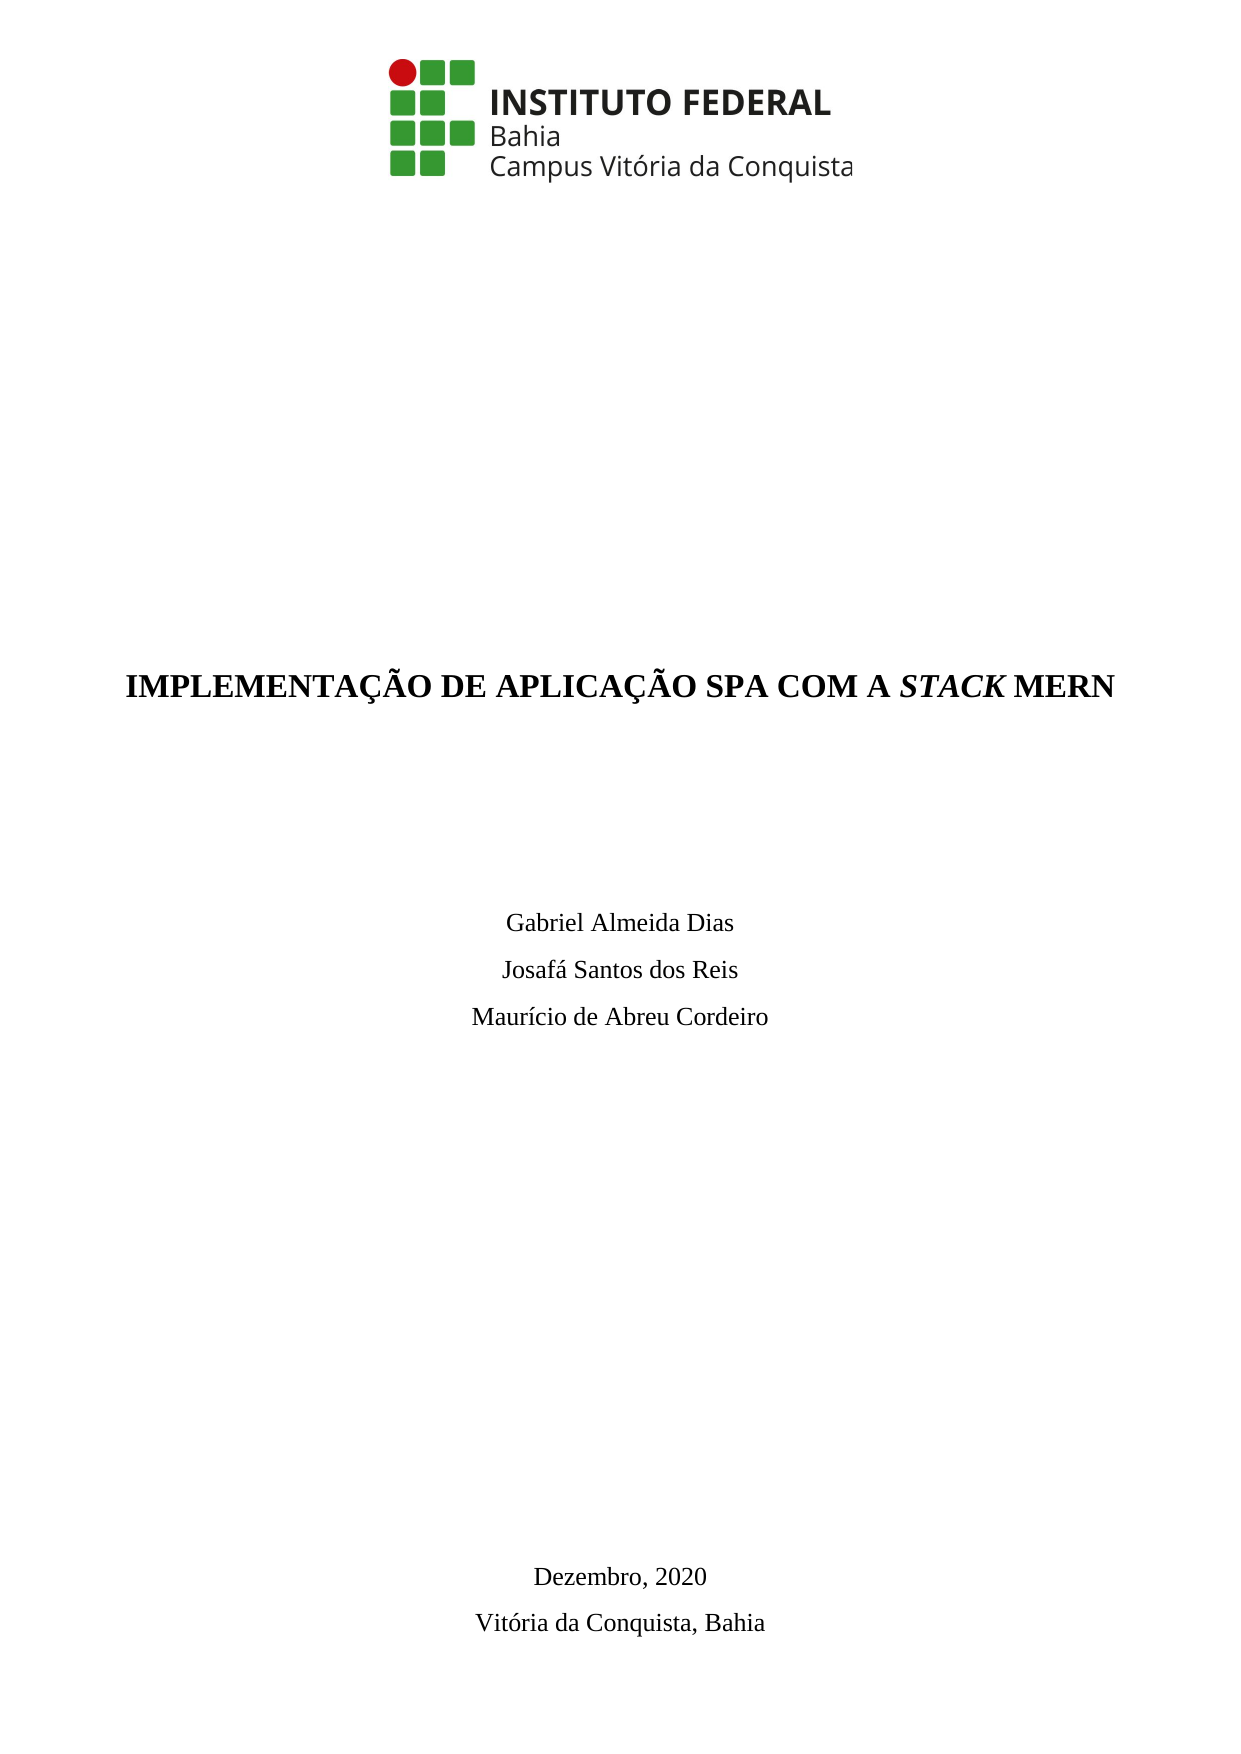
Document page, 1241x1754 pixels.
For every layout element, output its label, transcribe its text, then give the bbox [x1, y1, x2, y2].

text Maurício de Abreu Cordeiro [59, 1001, 1181, 1031]
text Josafá Santos dos Reis [59, 954, 1181, 984]
text Vitória da Conquista, Bahia [59, 1607, 1181, 1637]
text Gabriel Almeida Dias [59, 907, 1181, 937]
text Dezembro, 2020 [59, 1561, 1181, 1591]
picture [388, 59, 853, 183]
text IMPLEMENTAÇÃO DE APLICAÇÃO SPA COM A STACK MERN [59, 666, 1181, 704]
